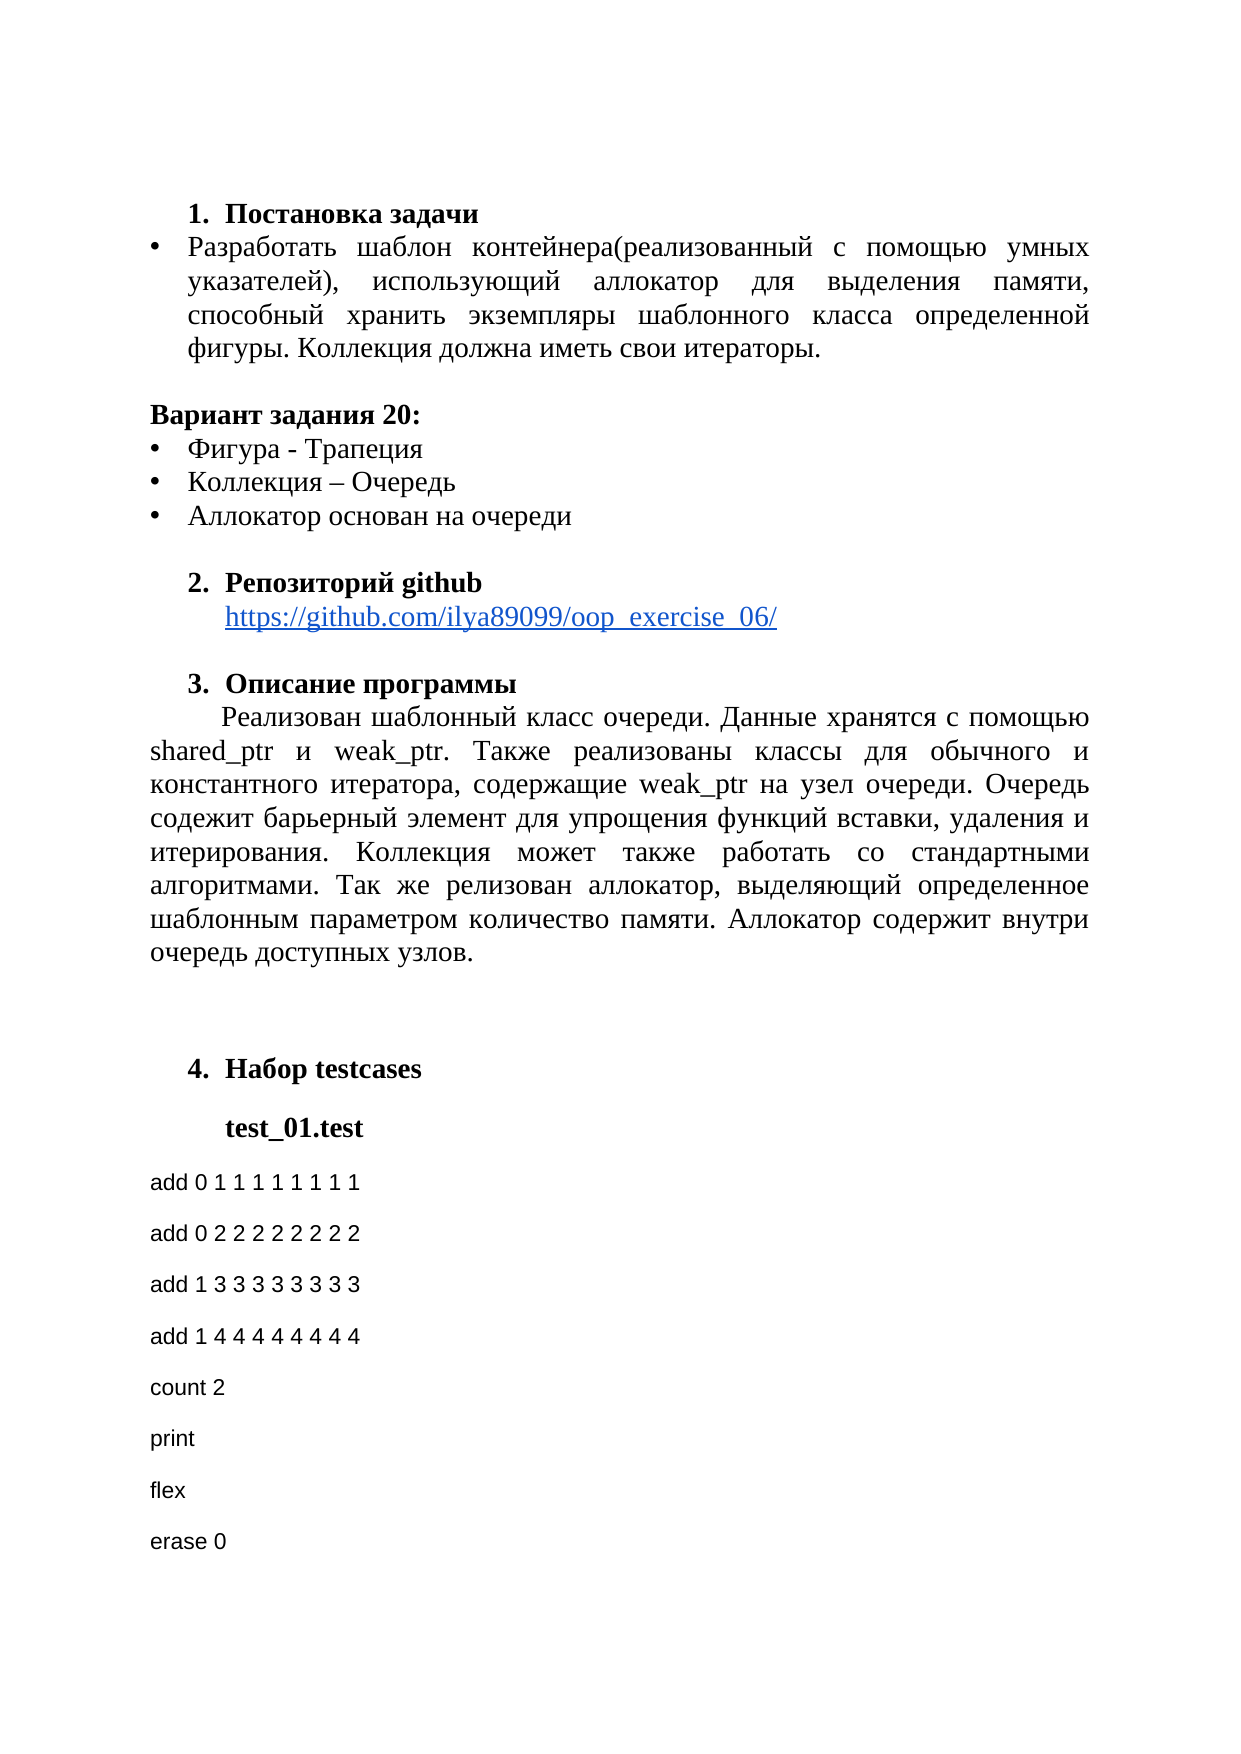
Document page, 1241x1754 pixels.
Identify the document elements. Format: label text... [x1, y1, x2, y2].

text flex [150, 1477, 1090, 1503]
text Реализован шаблонный класс очереди. Данные хранятся с помощью shared_ptr и weak_ptr. Также реализованы классы для обычного и константного итератора, содержащие weak_ptr на узел очереди. Очередь содежит барьерный элемент для упрощения функций вставки, удаления и итерирования. Коллекция может также работать со стандартными алгоритмами. Так же релизован аллокатор, выделяющий определенное шаблонным параметром количество памяти. Аллокатор содержит внутри очередь доступных узлов. [150, 699, 1090, 968]
list Аллокатор основан на очереди [150, 498, 1090, 532]
list test_01.test [187, 1110, 1090, 1143]
text count 2 [150, 1374, 1090, 1400]
list Постановка задачи [187, 196, 1090, 229]
list Фигура - Трапеция [150, 431, 1090, 464]
text print [150, 1425, 1090, 1452]
list Репозиторий github [187, 565, 1090, 599]
text add 0 2 2 2 2 2 2 2 2 [150, 1220, 1090, 1246]
text https://github.com/ilya89099/oop_exercise_06/ [150, 599, 1090, 632]
list Коллекция – Очередь [150, 464, 1090, 498]
list Набор testcases [187, 1051, 1090, 1085]
text add 1 3 3 3 3 3 3 3 3 [150, 1271, 1090, 1298]
text add 0 1 1 1 1 1 1 1 1 [150, 1168, 1090, 1195]
list Описание программы [187, 666, 1090, 699]
text erase 0 [150, 1528, 1090, 1554]
list Разработать шаблон контейнера(реализованный с помощью умных указателей), использующий аллокатор для выделения памяти, способный хранить экземпляры шаблонного класса определенной фигуры. Коллекция должна иметь свои итераторы. [150, 229, 1090, 364]
text Вариант задания 20: [150, 397, 1090, 431]
text add 1 4 4 4 4 4 4 4 4 [150, 1323, 1090, 1349]
